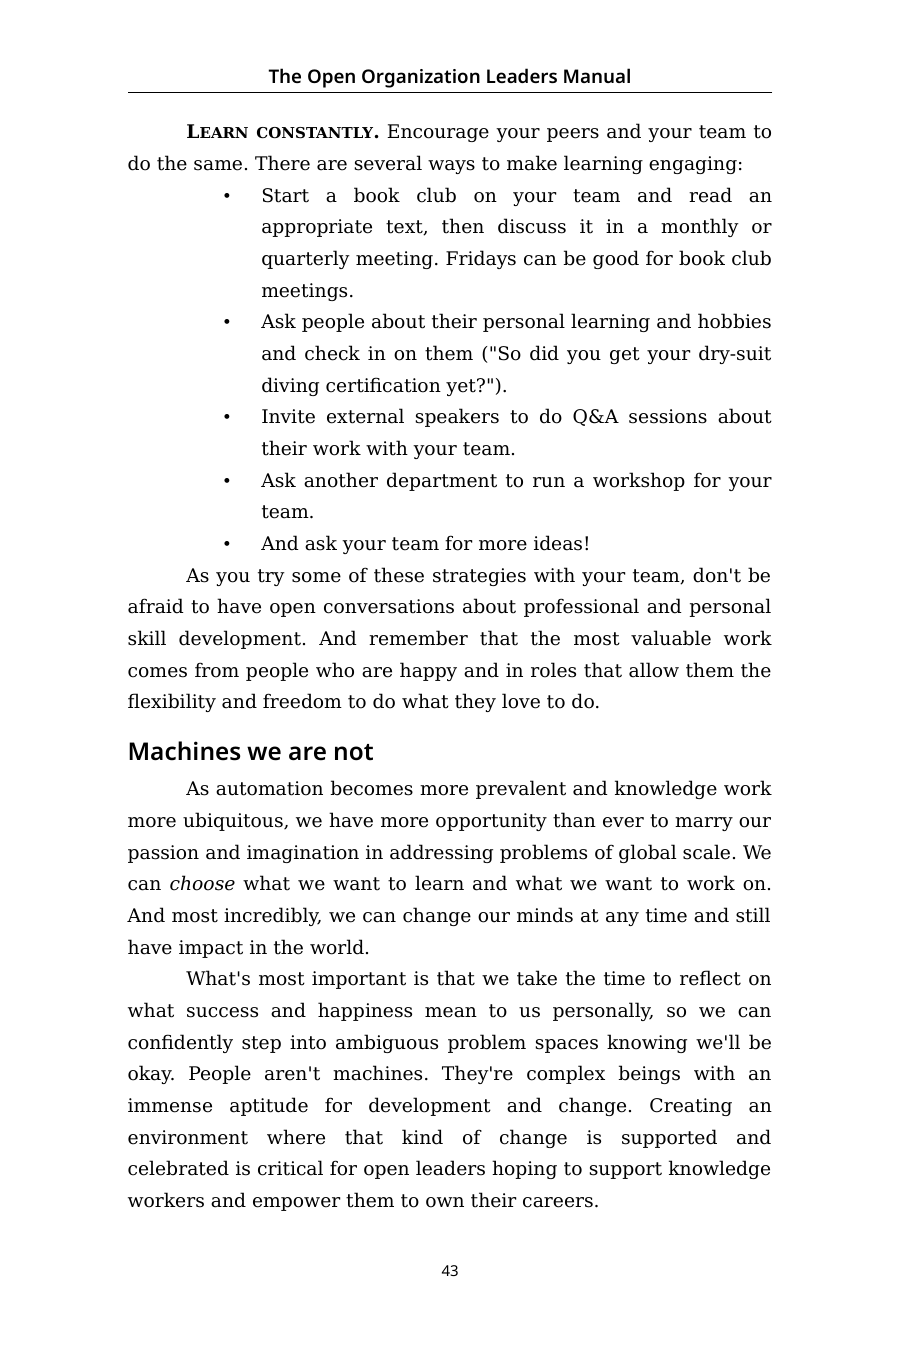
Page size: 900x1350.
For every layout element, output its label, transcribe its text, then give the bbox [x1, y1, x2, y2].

text As automation becomes more prevalent and knowledge work more ubiquitous, we have more opportunity than ever to marry our passion and imagination in addressing problems of global scale. We can choose what we want to learn and what we want to work on. And most incredibly, we can change our minds at any time and still have impact in the world. [127, 778, 772, 959]
list And ask your team for more ideas! [223, 533, 772, 555]
list Start a book club on your team and read an appropriate text, then discuss it in a monthly or quarterly meeting. Fridays can be good for book club meetings. [223, 185, 772, 302]
list Invite external speakers to do Q&A sessions about their work with your team. [223, 407, 772, 460]
text What's most important is that we take the time to reflect on what success and happiness mean to us personally, so we can confidently step into ambiguous problem spaces knowing we'll be okay. People aren't machines. They're complex beings with an immense aptitude for development and change. Creating an environment where that kind of change is supported and celebrated is critical for open leaders hoping to support knowledge workers and empower them to own their careers. [127, 968, 772, 1212]
list Ask another department to run a workshop for your team. [223, 470, 772, 523]
subtitle Machines we are not [127, 738, 772, 766]
text Learn constantly. Encourage your peers and your team to do the same. There are several ways to make learning engaging: [127, 121, 772, 175]
list Ask people about their personal learning and hobbies and check in on them ("So did you get your dry-suit diving certification yet?"). [223, 312, 772, 397]
text As you try some of these strategies with your team, don't be afraid to have open conversations about professional and personal skill development. And remember that the most valuable work comes from people who are happy and in roles that allow them the flexibility and freedom to do what they love to do. [127, 565, 772, 713]
